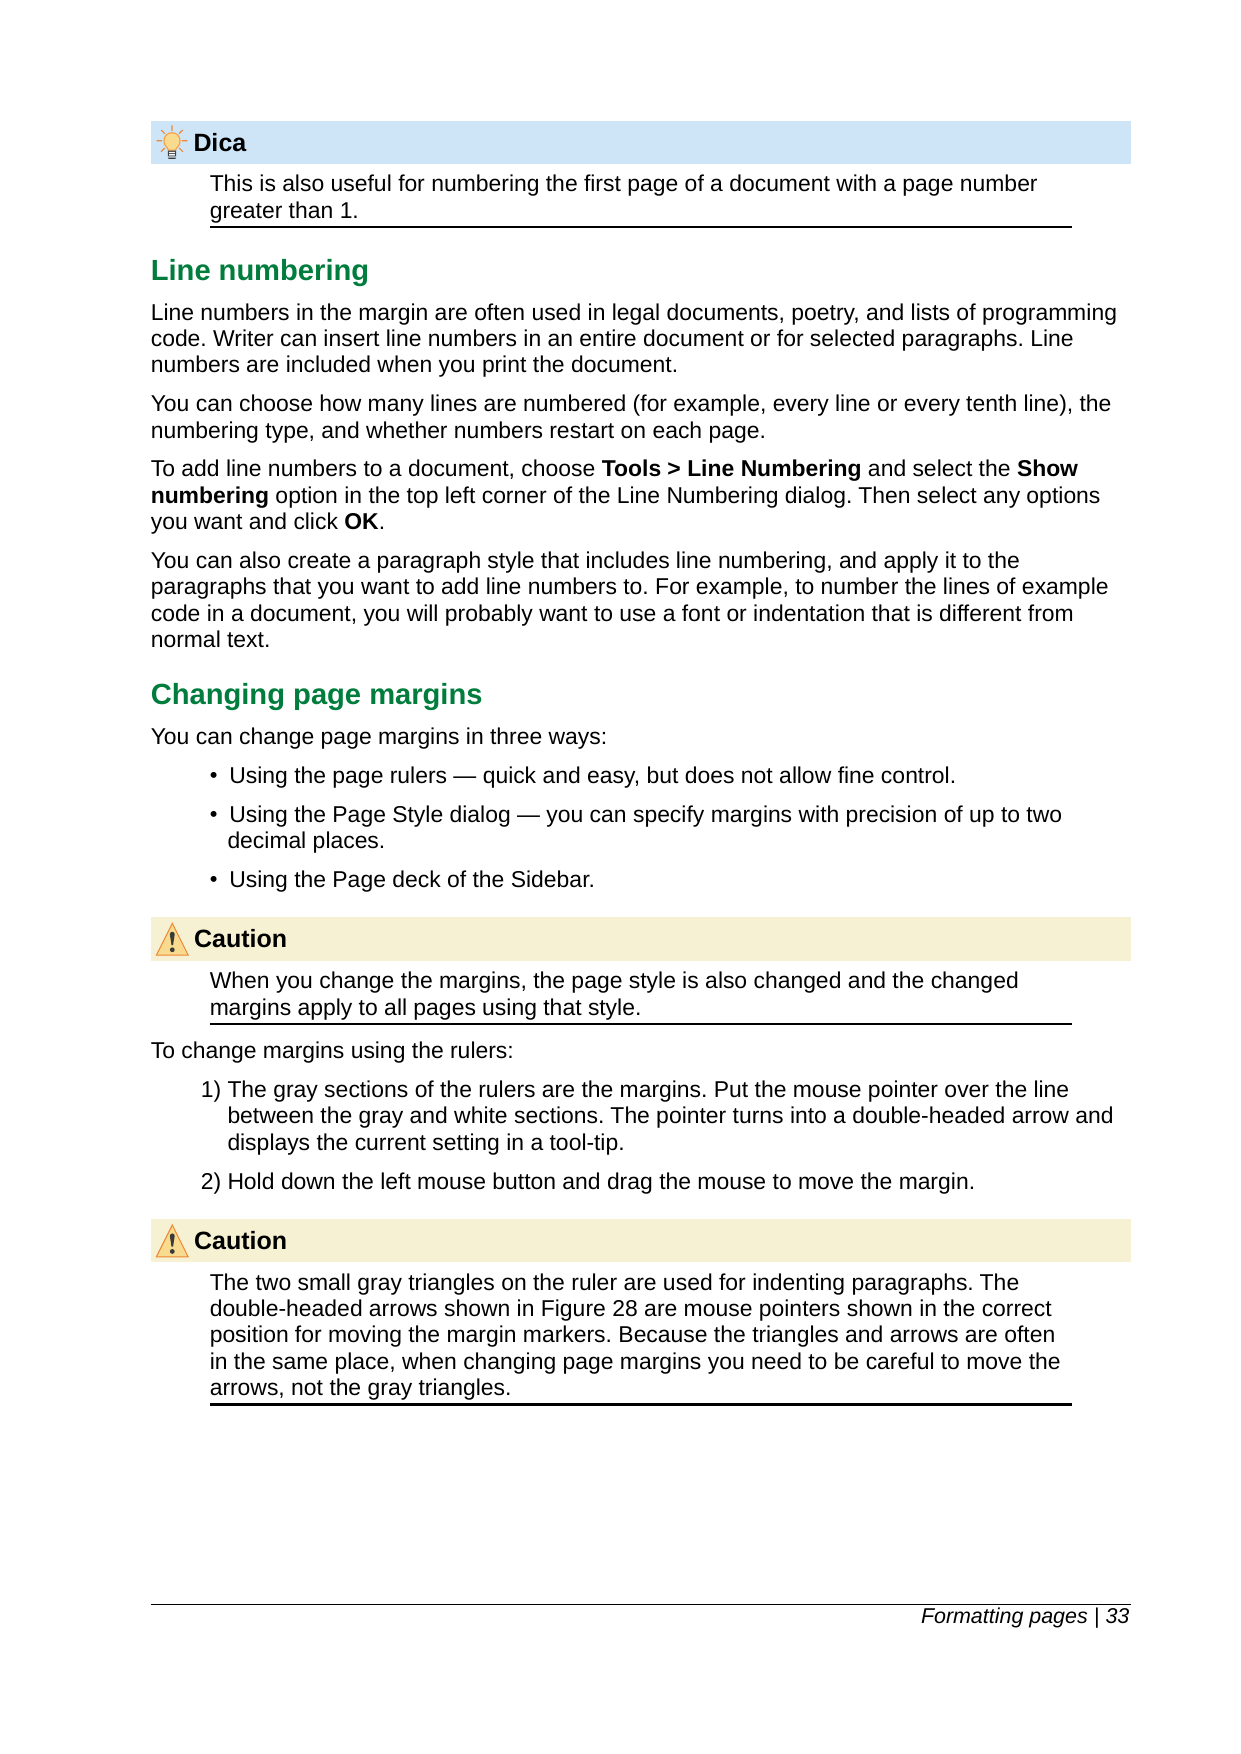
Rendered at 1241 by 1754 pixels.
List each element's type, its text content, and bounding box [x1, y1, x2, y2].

text This is also useful for numbering the first page of a document with a page number greater than 1. [209, 170, 1072, 228]
list Using the Page deck of the Sidebar. [209, 866, 1131, 892]
subtitle Changing page margins [151, 677, 1131, 711]
subtitle Dica [151, 121, 1131, 164]
text To add line numbers to a document, choose Tools > Line Numbering and select the Show numbering option in the top left corner of the Line Numbering dialog. Then select any options you want and click OK. [151, 455, 1131, 534]
list To change margins using the rulers: [151, 1037, 1131, 1064]
subtitle Line numbering [151, 253, 1131, 286]
subtitle Caution [151, 1219, 1131, 1262]
list The gray sections of the rulers are the margins. Put the mouse pointer over the line between the gray and white sections. The pointer turns into a double-headed arrow and displays the current setting in a tool-tip. [227, 1076, 1131, 1155]
text You can choose how many lines are numbered (for example, every line or every tenth line), the numbering type, and whether numbers restart on each page. [151, 390, 1131, 443]
list Using the page rulers — quick and easy, but does not allow fine control. [209, 762, 1131, 788]
subtitle Caution [151, 917, 1131, 961]
text The two small gray triangles on the ruler are used for indenting paragraphs. The double-headed arrows shown in Figure 28 are mouse pointers shown in the correct position for moving the margin markers. Because the triangles and arrows are often in the same place, when changing page margins you need to be careful to move the arrows, not the gray triangles. [209, 1269, 1072, 1406]
text When you change the margins, the page style is also changed and the changed margins apply to all pages using that style. [209, 967, 1072, 1025]
text You can also create a paragraph style that includes line numbering, and apply it to the paragraphs that you want to add line numbers to. For example, to number the lines of example code in a document, you will probably want to use a font or indentation that is different from normal text. [151, 547, 1131, 652]
list Using the Page Style dialog — you can specify margins with precision of up to two decimal places. [209, 801, 1131, 853]
text Line numbers in the margin are often used in legal documents, poetry, and lists of programming code. Writer can insert line numbers in an entire document or for selected paragraphs. Line numbers are included when you print the document. [151, 299, 1131, 378]
list You can change page margins in three ways: [151, 723, 1131, 749]
list Hold down the left mouse button and drag the mouse to move the margin. [227, 1168, 1131, 1194]
